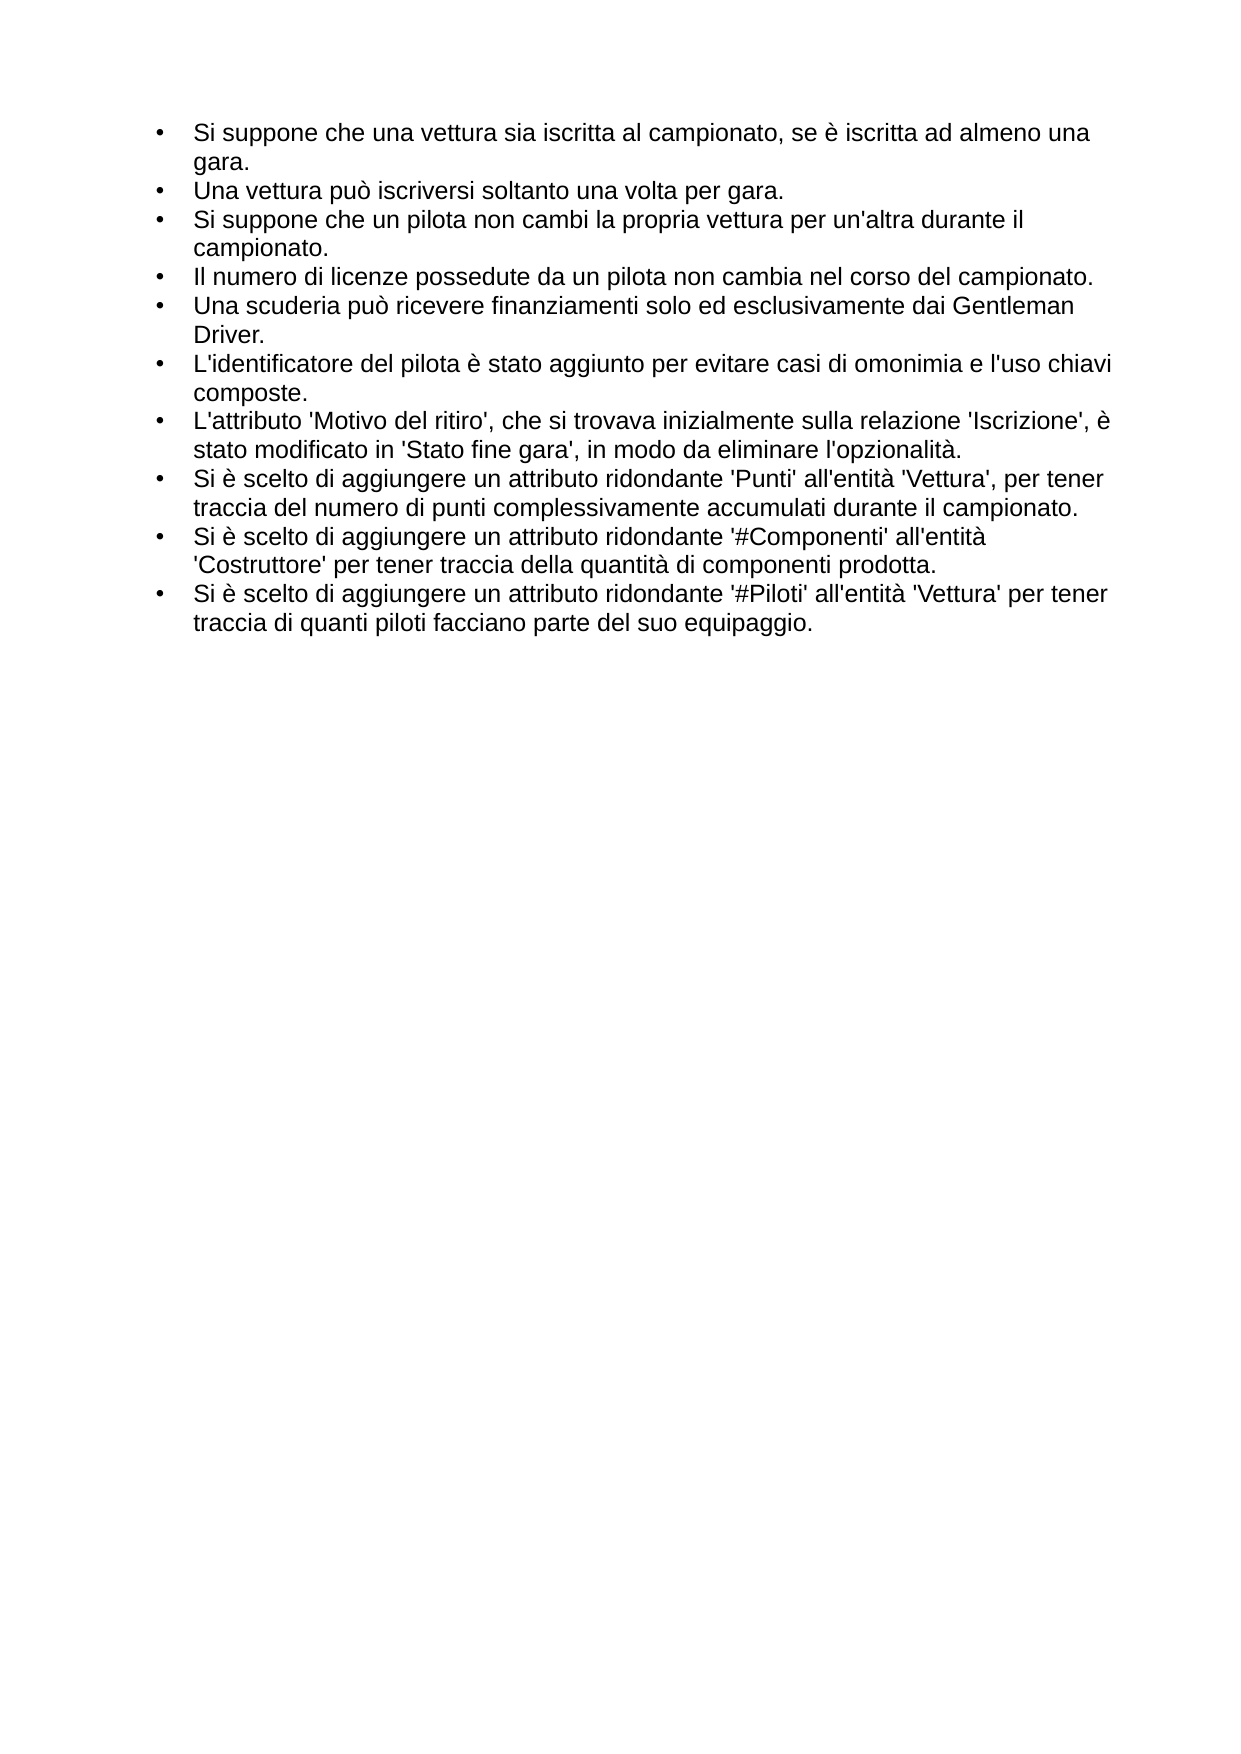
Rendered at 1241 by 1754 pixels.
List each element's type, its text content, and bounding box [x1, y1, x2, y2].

list L'attributo 'Motivo del ritiro', che si trovava inizialmente sulla relazione 'Iscrizione', è stato modificato in 'Stato fine gara', in modo da eliminare l'opzionalità. [156, 406, 1122, 464]
list Una vettura può iscriversi soltanto una volta per gara. [156, 176, 1122, 204]
list Si è scelto di aggiungere un attributo ridondante 'Punti' all'entità 'Vettura', per tener traccia del numero di punti complessivamente accumulati durante il campionato. [156, 464, 1122, 521]
list Una scuderia può ricevere finanziamenti solo ed esclusivamente dai Gentleman Driver. [156, 291, 1122, 349]
list Si suppone che una vettura sia iscritta al campionato, se è iscritta ad almeno una gara. [156, 118, 1122, 176]
list L'identificatore del pilota è stato aggiunto per evitare casi di omonimia e l'uso chiavi composte. [156, 349, 1122, 406]
list Il numero di licenze possedute da un pilota non cambia nel corso del campionato. [156, 262, 1122, 291]
list Si è scelto di aggiungere un attributo ridondante '#Componenti' all'entità 'Costruttore' per tener traccia della quantità di componenti prodotta. [156, 521, 1122, 579]
list Si suppone che un pilota non cambi la propria vettura per un'altra durante il campionato. [156, 204, 1122, 262]
list Si è scelto di aggiungere un attributo ridondante '#Piloti' all'entità 'Vettura' per tener traccia di quanti piloti facciano parte del suo equipaggio. [156, 579, 1122, 637]
